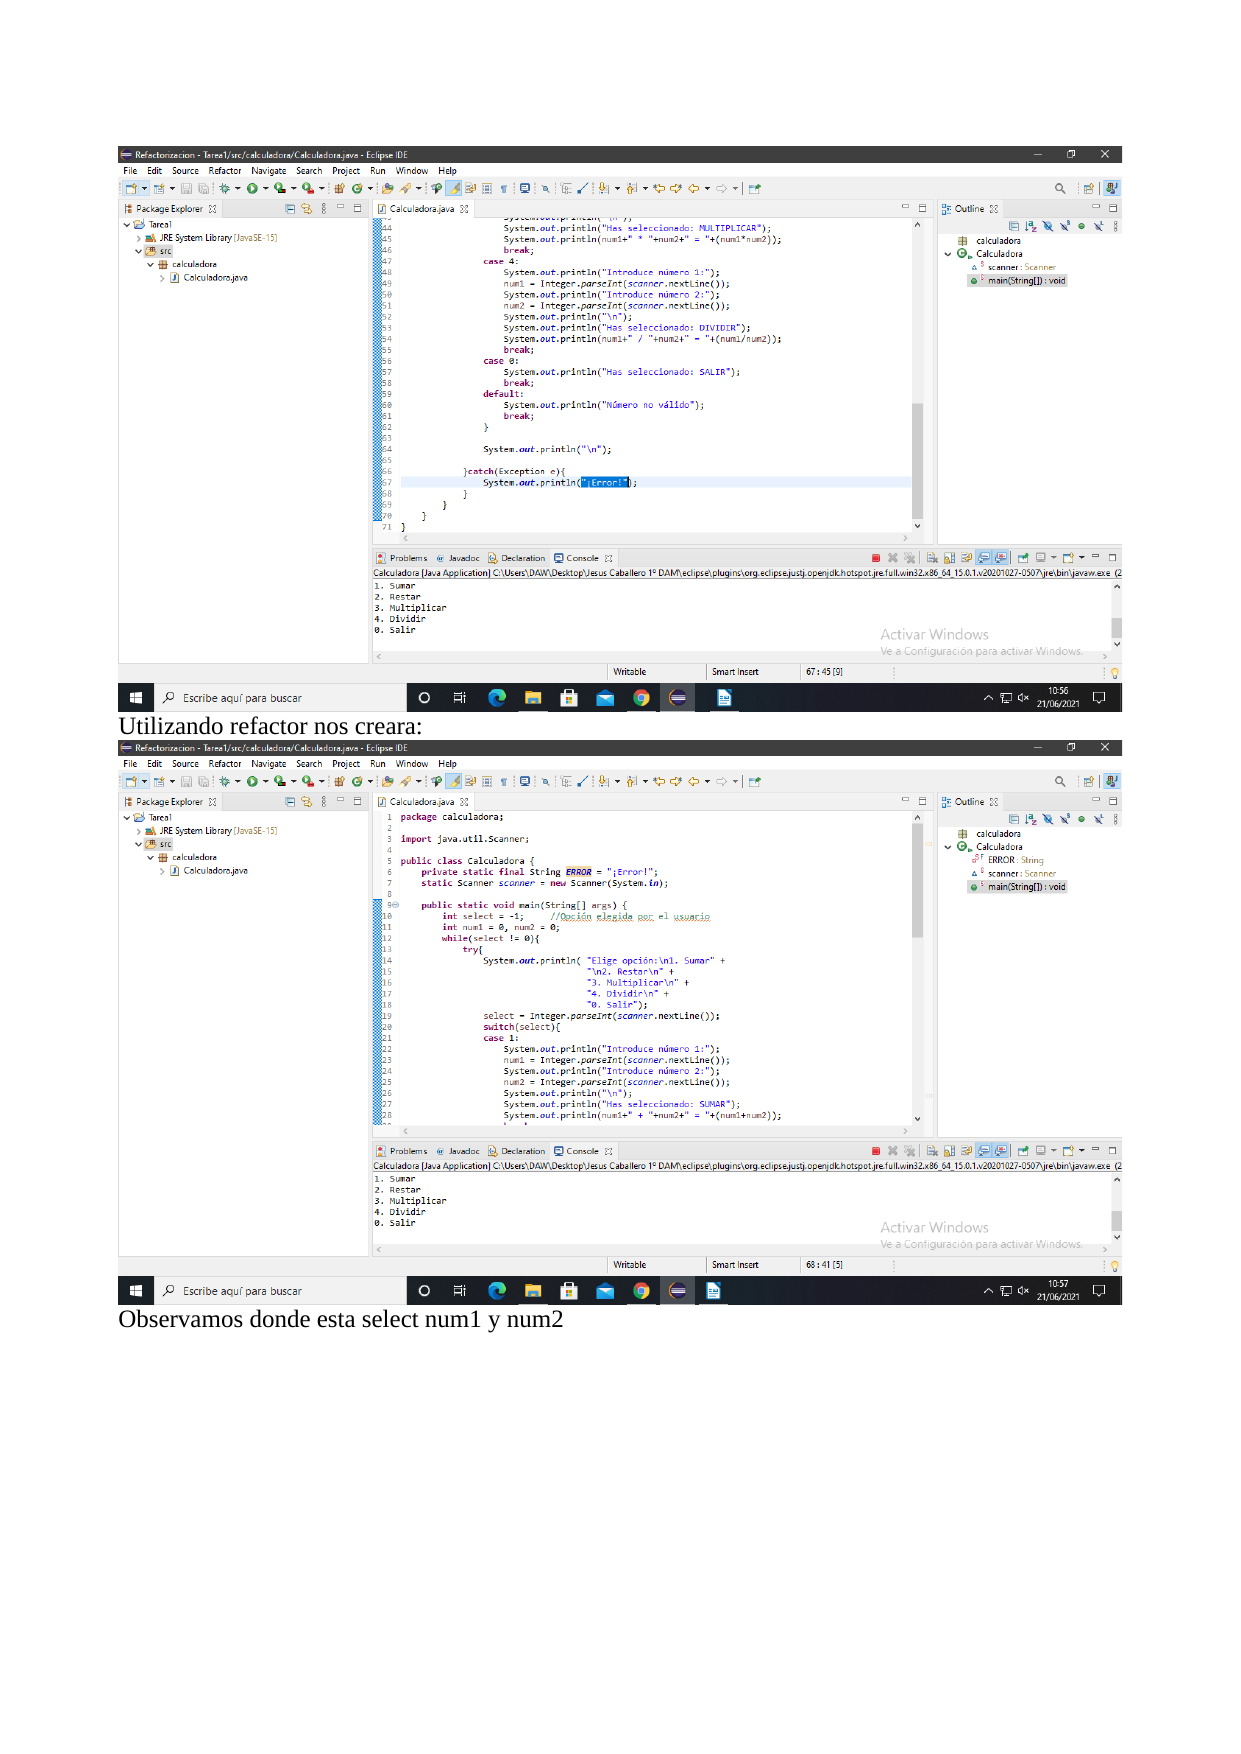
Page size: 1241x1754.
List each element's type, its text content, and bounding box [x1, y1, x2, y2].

text Observamos donde esta select num1 y num2 [118, 1305, 1122, 1333]
picture [118, 740, 1123, 1305]
picture [118, 146, 1123, 712]
text Utilizando refactor nos creara: [118, 712, 1122, 740]
